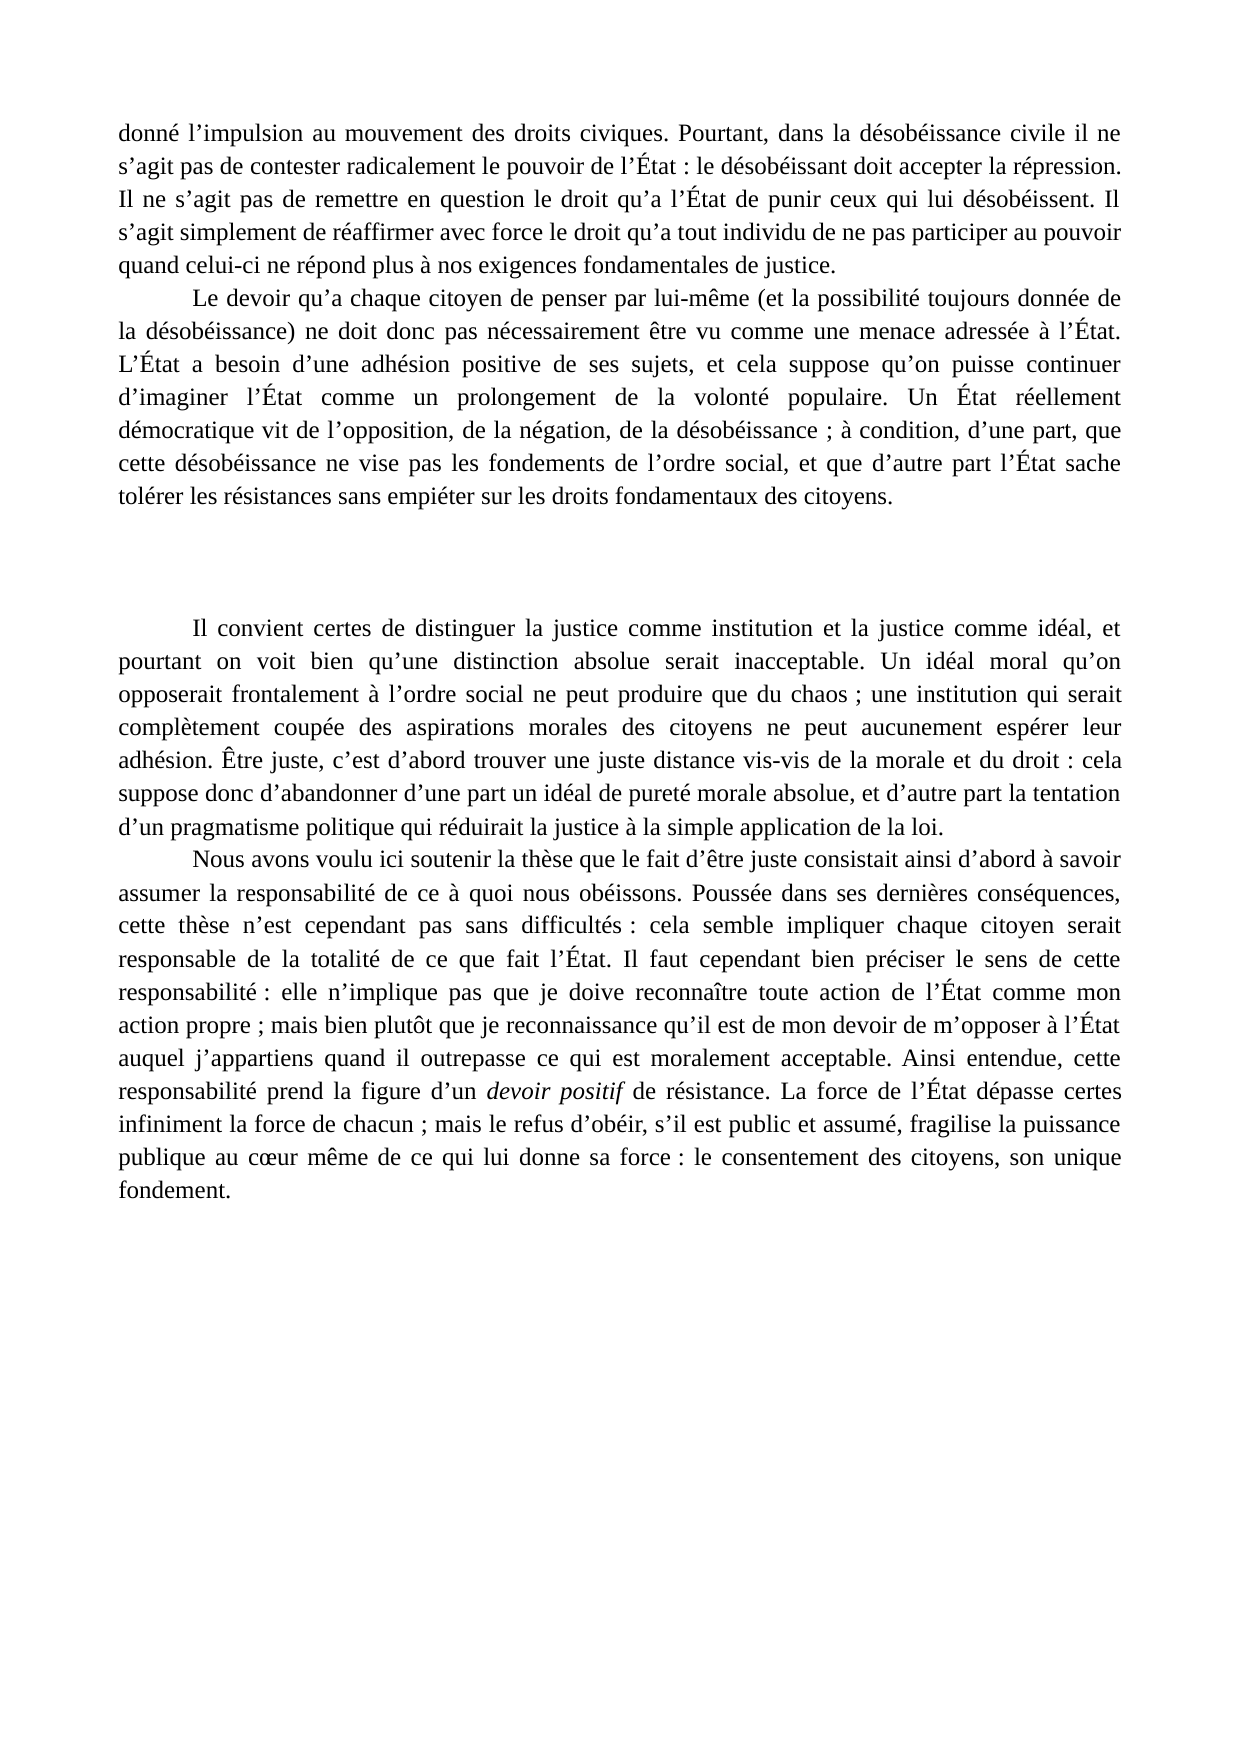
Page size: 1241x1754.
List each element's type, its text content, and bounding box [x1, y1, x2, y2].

text Nous avons voulu ici soutenir la thèse que le fait d’être juste consistait ainsi d’abord à savoir assumer la responsabilité de ce à quoi nous obéissons. Poussée dans ses dernières conséquences, cette thèse n’est cependant pas sans difficultés : cela semble impliquer chaque citoyen serait responsable de la totalité de ce que fait l’État. Il faut cependant bien préciser le sens de cette responsabilité : elle n’implique pas que je doive reconnaître toute action de l’État comme mon action propre ; mais bien plutôt que je reconnaissance qu’il est de mon devoir de m’opposer à l’État auquel j’appartiens quand il outrepasse ce qui est moralement acceptable. Ainsi entendue, cette responsabilité prend la figure d’un devoir positif de résistance. La force de l’État dépasse certes infiniment la force de chacun ; mais le refus d’obéir, s’il est public et assumé, fragilise la puissance publique au cœur même de ce qui lui donne sa force : le consentement des citoyens, son unique fondement. [118, 844, 1122, 1203]
text Il convient certes de distinguer la justice comme institution et la justice comme idéal, et pourtant on voit bien qu’une distinction absolue serait inacceptable. Un idéal moral qu’on opposerait frontalement à l’ordre social ne peut produire que du chaos ; une institution qui serait complètement coupée des aspirations morales des citoyens ne peut aucunement espérer leur adhésion. Être juste, c’est d’abord trouver une juste distance vis-vis de la morale et du droit : cela suppose donc d’abandonner d’une part un idéal de pureté morale absolue, et d’autre part la tentation d’un pragmatisme politique qui réduirait la justice à la simple application de la loi. [118, 613, 1122, 840]
text Le devoir qu’a chaque citoyen de penser par lui-même (et la possibilité toujours donnée de la désobéissance) ne doit donc pas nécessairement être vu comme une menace adressée à l’État. L’État a besoin d’une adhésion positive de ses sujets, et cela suppose qu’on puisse continuer d’imaginer l’État comme un prolongement de la volonté populaire. Un État réellement démocratique vit de l’opposition, de la négation, de la désobéissance ; à condition, d’une part, que cette désobéissance ne vise pas les fondements de l’ordre social, et que d’autre part l’État sache tolérer les résistances sans empiéter sur les droits fondamentaux des citoyens. [118, 283, 1122, 510]
text donné l’impulsion au mouvement des droits civiques. Pourtant, dans la désobéissance civile il ne s’agit pas de contester radicalement le pouvoir de l’État : le désobéissant doit accepter la répression. Il ne s’agit pas de remettre en question le droit qu’a l’État de punir ceux qui lui désobéissent. Il s’agit simplement de réaffirmer avec force le droit qu’a tout individu de ne pas participer au pouvoir quand celui-ci ne répond plus à nos exigences fondamentales de justice. [118, 118, 1122, 279]
